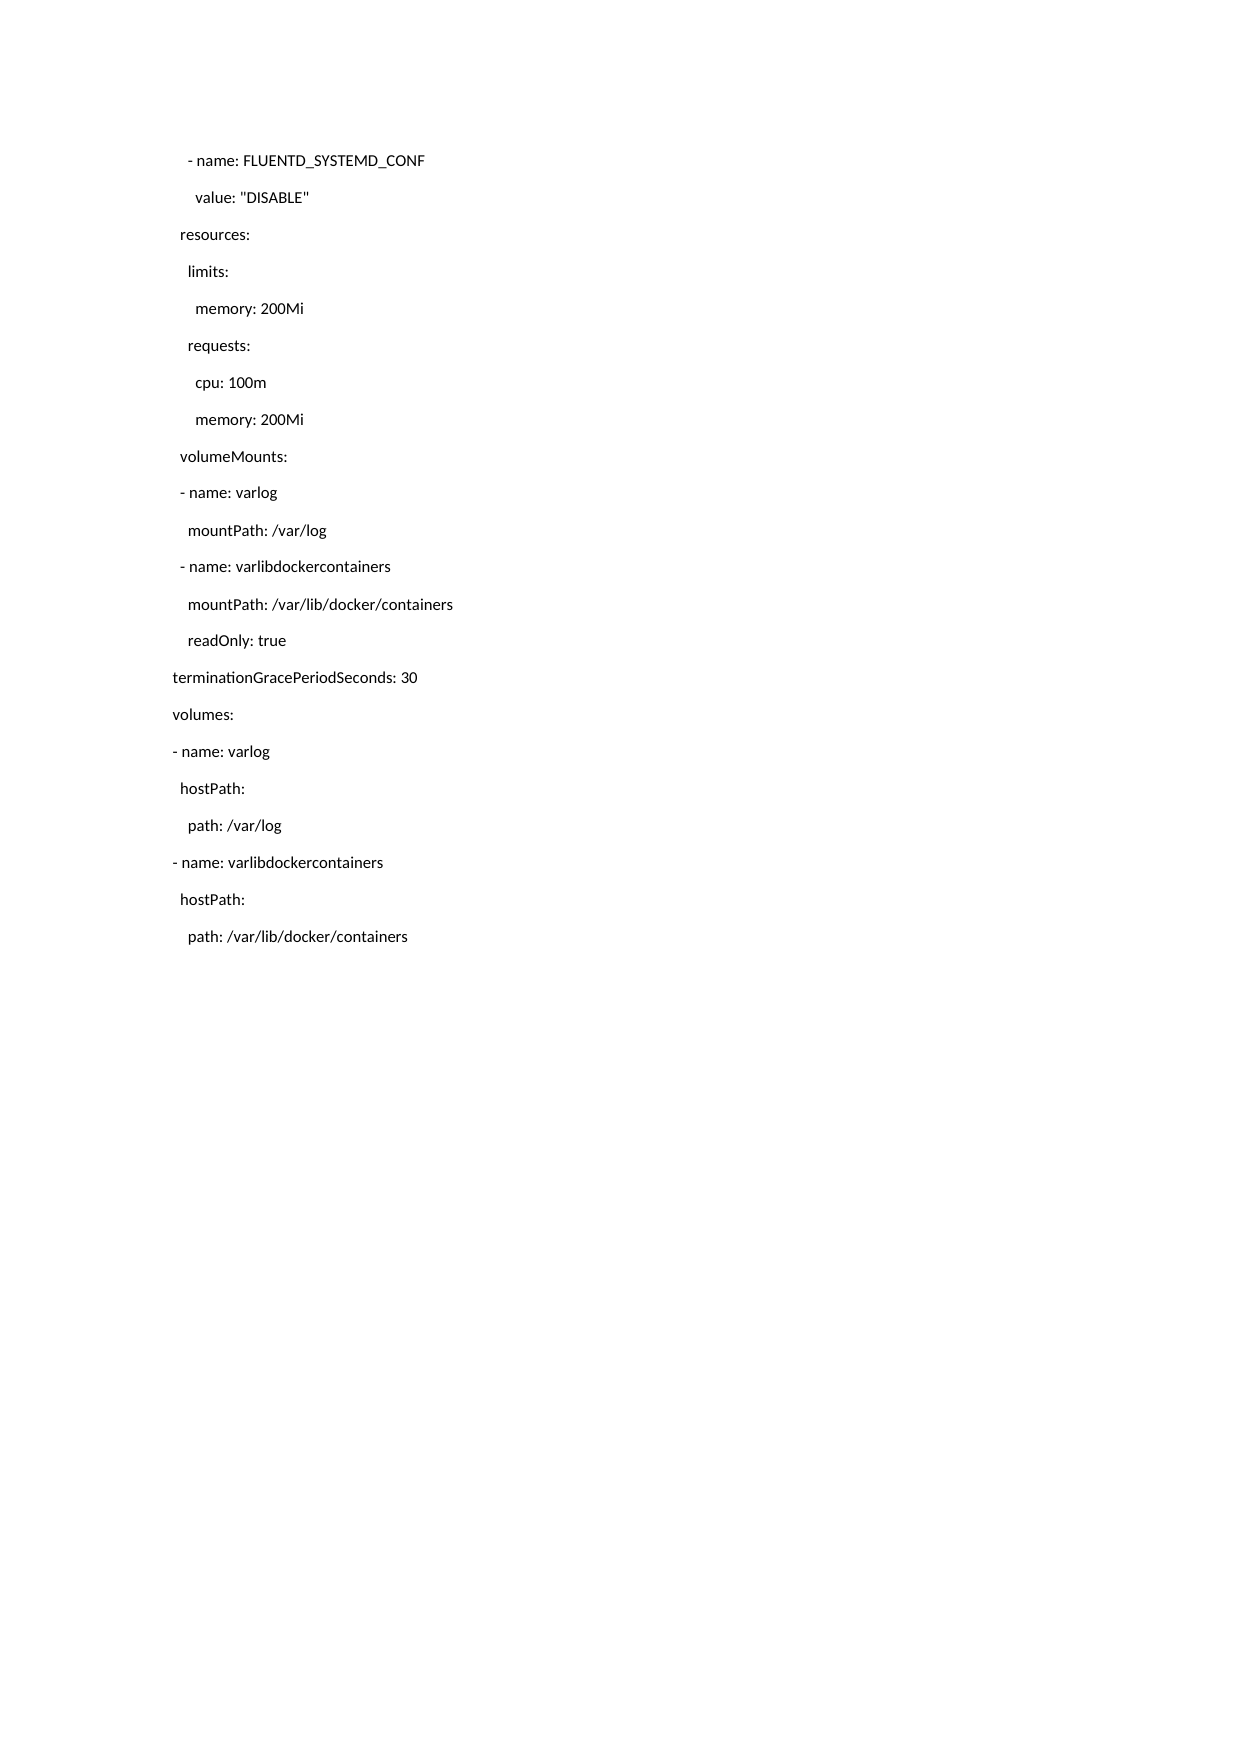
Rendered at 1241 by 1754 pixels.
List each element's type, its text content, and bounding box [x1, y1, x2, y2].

text - name: varlibdockercontainers [150, 557, 1090, 577]
text mountPath: /var/log [150, 520, 1090, 540]
text hostPath: [150, 779, 1090, 799]
text value: "DISABLE" [150, 187, 1090, 207]
text volumeMounts: [150, 446, 1090, 466]
text cpu: 100m [150, 372, 1090, 392]
text memory: 200Mi [150, 298, 1090, 318]
text requests: [150, 335, 1090, 355]
text - name: varlog [150, 483, 1090, 503]
text - name: varlibdockercontainers [150, 853, 1090, 873]
text mountPath: /var/lib/docker/containers [150, 594, 1090, 614]
text path: /var/lib/docker/containers [150, 927, 1090, 947]
text memory: 200Mi [150, 409, 1090, 429]
text terminationGracePeriodSeconds: 30 [150, 668, 1090, 688]
text readOnly: true [150, 631, 1090, 651]
text limits: [150, 261, 1090, 281]
text - name: FLUENTD_SYSTEMD_CONF [150, 150, 1090, 170]
text path: /var/log [150, 816, 1090, 836]
text resources: [150, 224, 1090, 244]
text volumes: [150, 705, 1090, 725]
text - name: varlog [150, 742, 1090, 762]
text hostPath: [150, 889, 1090, 910]
